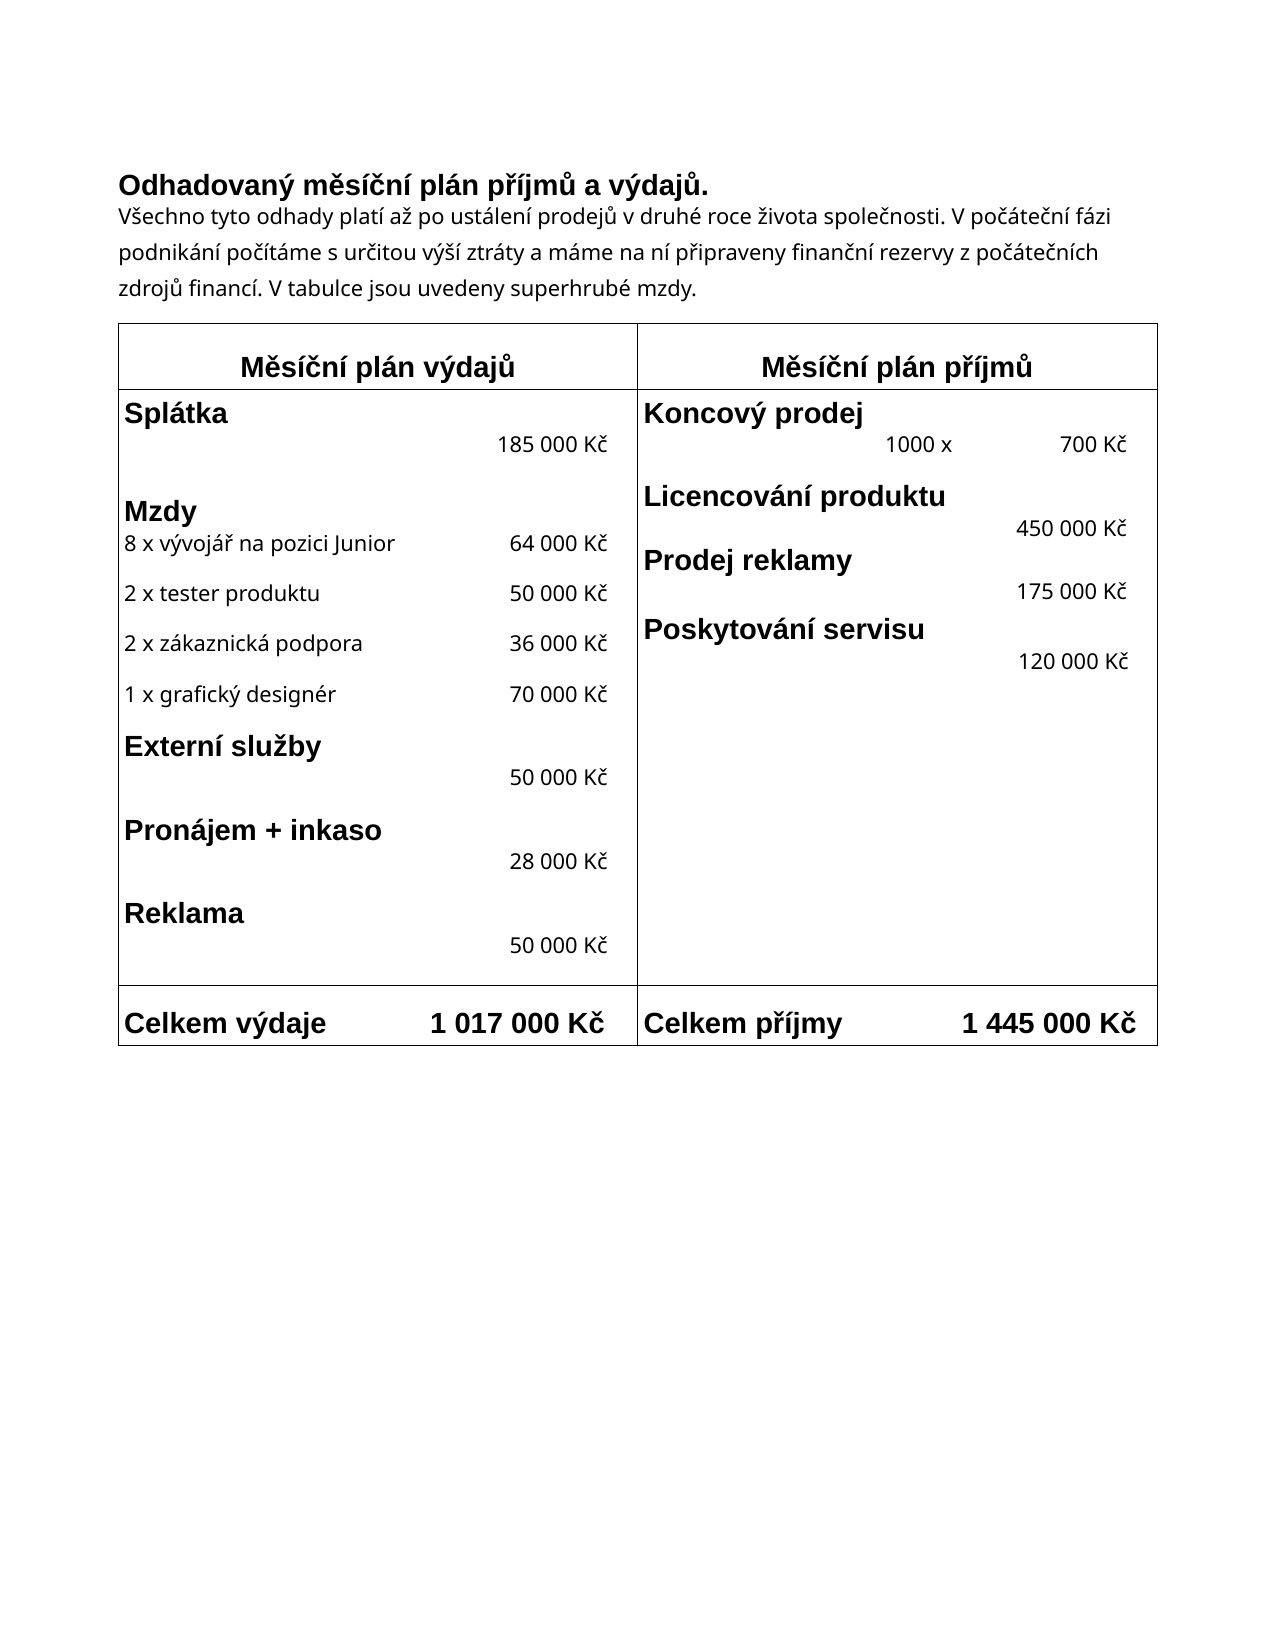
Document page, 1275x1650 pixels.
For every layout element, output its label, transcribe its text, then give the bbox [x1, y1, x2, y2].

table_header Měsíční plán výdajů [119, 324, 637, 389]
table_header Měsíční plán příjmů [638, 324, 1157, 389]
table_cell Celkem výdaje 1 017 000 Kč [119, 986, 637, 1045]
table_cell Splátka 185 000 Kč Mzdy 8 x vývojář na pozici Junior 64 000 Kč 2 x tester produktu 50 000 Kč 2 x zákaznická podpora 36 000 Kč 1 x grafický designér 70 000 Kč Externí služby 50 000 Kč Pronájem + inkaso 28 000 Kč Reklama 50 000 Kč [119, 390, 637, 985]
text Všechno tyto odhady platí až po ustálení prodejů v druhé roce života společnosti. V počáteční fázi podnikání počítáme s určitou výší ztráty a máme na ní připraveny finanční rezervy z počátečních zdrojů financí. V tabulce jsou uvedeny superhrubé mzdy. [118, 201, 1157, 302]
table_cell Koncový prodej 1000 x 700 Kč Licencování produktu 450 000 Kč Prodej reklamy 175 000 Kč Poskytování servisu 120 000 Kč [638, 390, 1157, 985]
table_cell Celkem příjmy 1 445 000 Kč [638, 986, 1157, 1045]
subtitle Odhadovaný měsíční plán příjmů a výdajů. [118, 168, 1157, 201]
